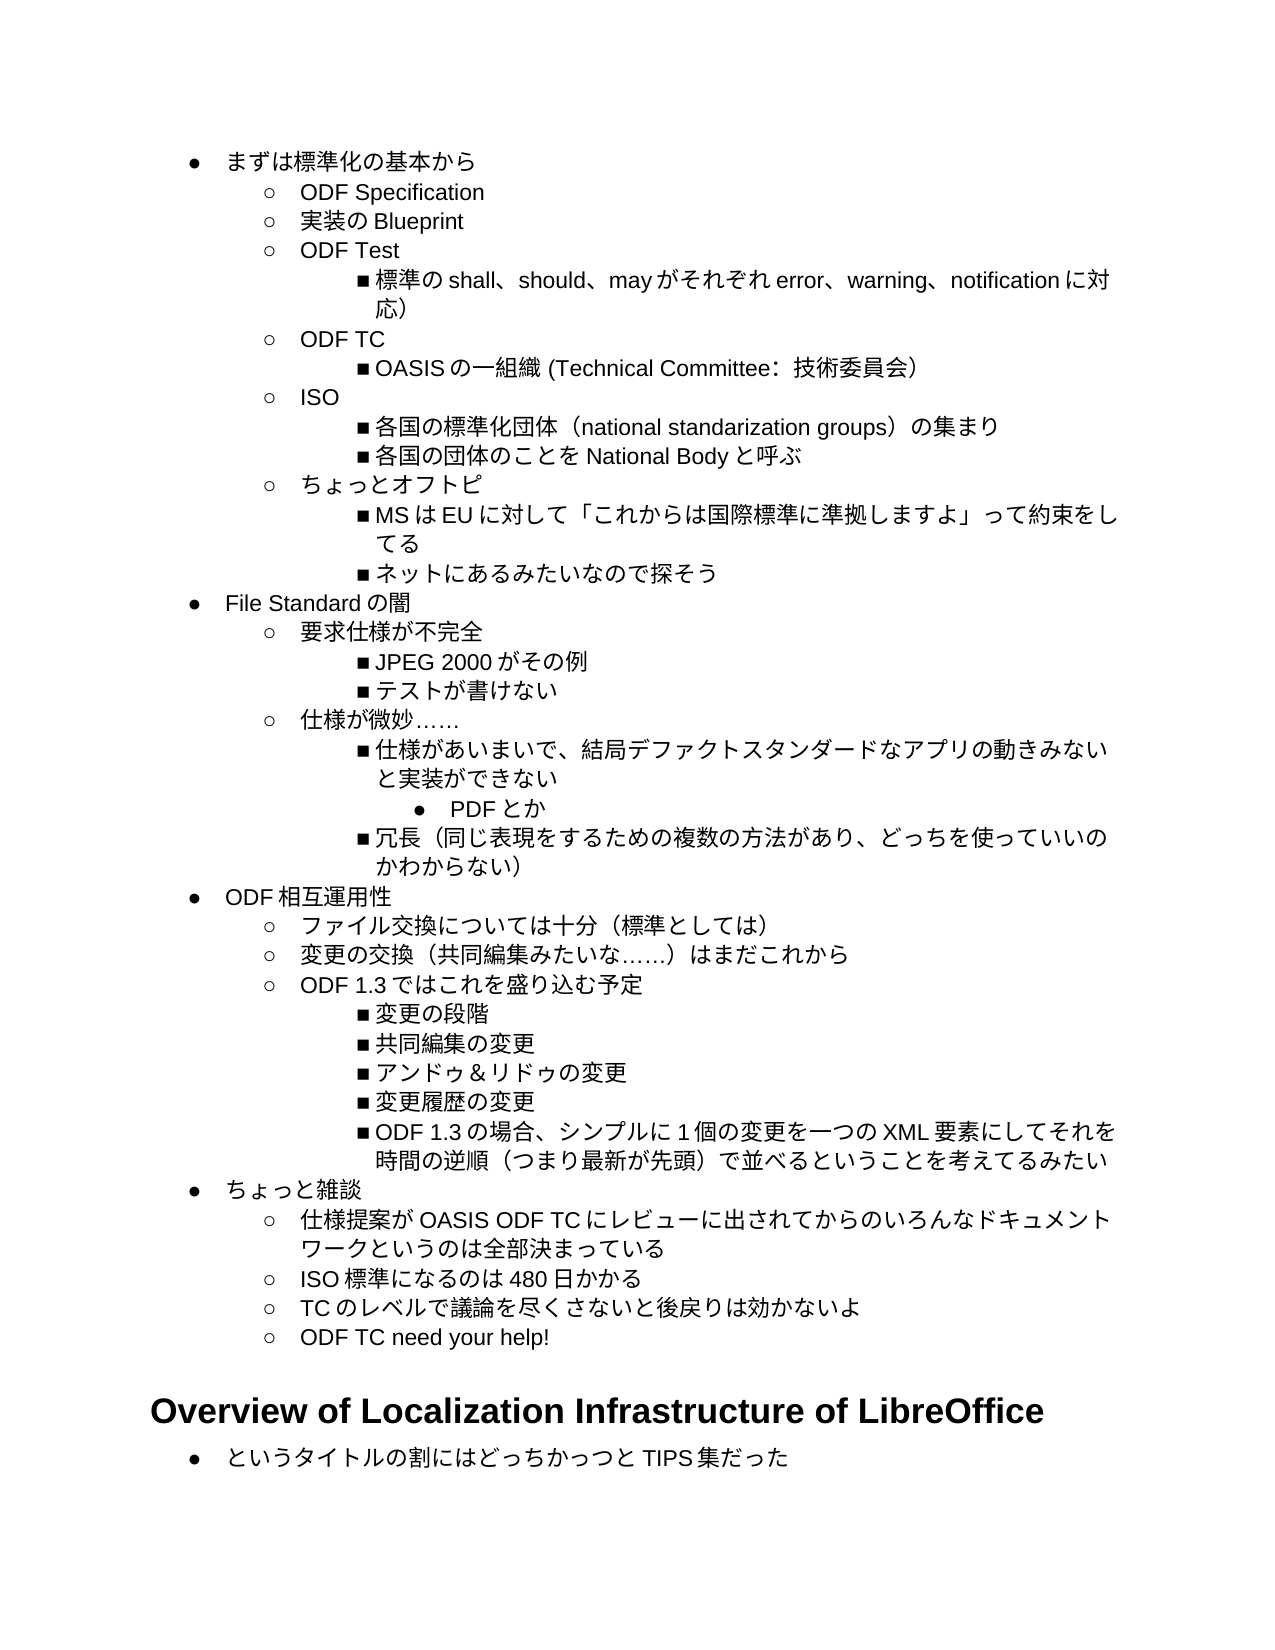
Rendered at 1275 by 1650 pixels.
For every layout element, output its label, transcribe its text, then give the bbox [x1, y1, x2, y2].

list ODF TC need your help! [262, 1325, 1125, 1351]
list 標準のshall、should、mayがそれぞれerror、warning、notificationに対応） [356, 267, 1125, 322]
list TCのレベルで議論を尽くさないと後戻りは効かないよ [262, 1296, 1125, 1321]
list ODF相互運用性 [187, 884, 1125, 910]
list ISO標準になるのは480日かかる [262, 1266, 1125, 1292]
list ODF Test [262, 238, 1125, 264]
list ちょっと雑談 [187, 1178, 1125, 1204]
list 変更の交換（共同編集みたいな……）はまだこれから [262, 943, 1125, 969]
list まずは標準化の基本から [187, 150, 1125, 176]
list 仕様があいまいで、結局デファクトスタンダードなアプリの動きみないと実装ができない [356, 737, 1125, 792]
list アンドゥ＆リドゥの変更 [356, 1061, 1125, 1086]
list ODF 1.3の場合、シンプルに1個の変更を一つのXML要素にしてそれを時間の逆順（つまり最新が先頭）で並べるということを考えてるみたい [356, 1119, 1125, 1174]
list 各国の標準化団体（national standarization groups）の集まり [356, 414, 1125, 440]
list テストが書けない [356, 679, 1125, 704]
list ODF Specification [262, 179, 1125, 205]
subtitle Overview of Localization Infrastructure of LibreOffice [150, 1392, 1125, 1431]
list MSはEUに対して「これからは国際標準に準拠しますよ」って約束をしてる [356, 502, 1125, 557]
list PDFとか [412, 796, 1125, 822]
list 各国の団体のことをNational Bodyと呼ぶ [356, 444, 1125, 469]
list 冗長（同じ表現をするための複数の方法があり、どっちを使っていいのかわからない） [356, 826, 1125, 881]
list 要求仕様が不完全 [262, 620, 1125, 646]
list File Standardの闇 [187, 591, 1125, 616]
list OASISの一組織 (Technical Committee：技術委員会） [356, 356, 1125, 381]
list ネットにあるみたいなので探そう [356, 561, 1125, 587]
list というタイトルの割にはどっちかっつとTIPS集だった [187, 1446, 1125, 1471]
list 変更の段階 [356, 1002, 1125, 1027]
list JPEG 2000がその例 [356, 649, 1125, 675]
list ISO [262, 385, 1125, 411]
list ODF 1.3ではこれを盛り込む予定 [262, 972, 1125, 998]
list 仕様提案がOASIS ODF TCにレビューに出されてからのいろんなドキュメントワークというのは全部決まっている [262, 1207, 1125, 1262]
list 仕様が微妙…… [262, 708, 1125, 734]
list 変更履歴の変更 [356, 1090, 1125, 1116]
list 実装のBlueprint [262, 209, 1125, 234]
list ちょっとオフトピ [262, 473, 1125, 499]
list 共同編集の変更 [356, 1031, 1125, 1057]
list ファイル交換については十分（標準としては） [262, 914, 1125, 939]
list ODF TC [262, 326, 1125, 352]
